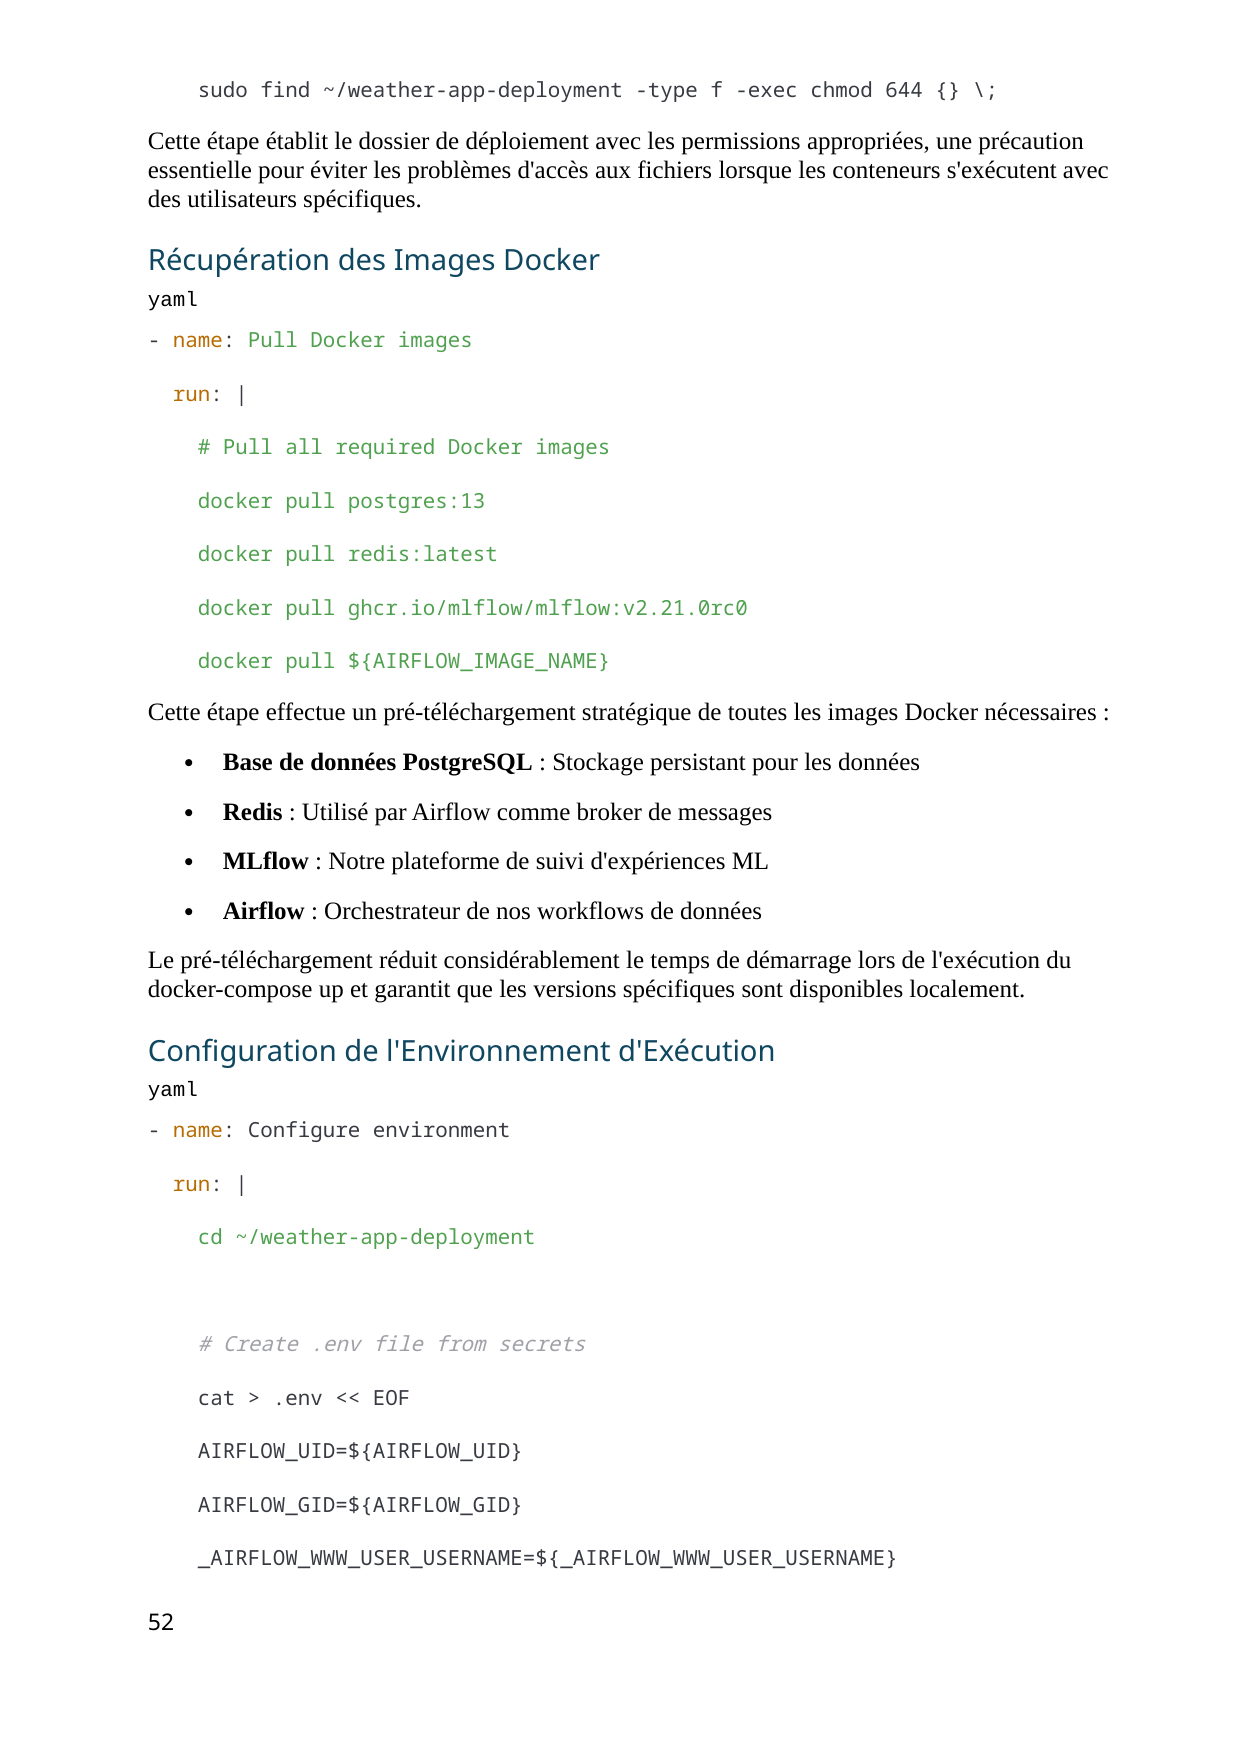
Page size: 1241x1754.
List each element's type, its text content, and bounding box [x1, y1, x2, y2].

text # Create .env file from secrets [148, 1329, 1122, 1358]
subtitle Récupération des Images Docker [148, 240, 1122, 279]
list MLflow : Notre plateforme de suivi d'expériences ML [185, 846, 1122, 875]
text docker pull ${AIRFLOW_IMAGE_NAME} [148, 646, 1122, 674]
text AIRFLOW_GID=${AIRFLOW_GID} [148, 1490, 1122, 1518]
text docker pull ghcr.io/mlflow/mlflow:v2.21.0rc0 [148, 593, 1122, 621]
text cat > .env << EOF [148, 1383, 1122, 1411]
text docker pull postgres:13 [148, 486, 1122, 514]
list Base de données PostgreSQL : Stockage persistant pour les données [185, 747, 1122, 776]
subtitle Configuration de l'Environnement d'Exécution [148, 1030, 1122, 1069]
text yaml [148, 1079, 1122, 1103]
text Cette étape établit le dossier de déploiement avec les permissions appropriées, une précaution essentielle pour éviter les problèmes d'accès aux fichiers lorsque les conteneurs s'exécutent avec des utilisateurs spécifiques. [148, 126, 1122, 213]
text run: | [148, 379, 1122, 407]
text Le pré-téléchargement réduit considérablement le temps de démarrage lors de l'exécution du docker-compose up et garantit que les versions spécifiques sont disponibles localement. [148, 945, 1122, 1003]
list Redis : Utilisé par Airflow comme broker de messages [185, 797, 1122, 825]
text - name: Configure environment [148, 1116, 1122, 1144]
text Cette étape effectue un pré-téléchargement stratégique de toutes les images Docker nécessaires : [148, 697, 1122, 726]
text docker pull redis:latest [148, 539, 1122, 568]
text run: | [148, 1169, 1122, 1197]
text AIRFLOW_UID=${AIRFLOW_UID} [148, 1436, 1122, 1465]
text sudo find ~/weather-app-deployment -type f -exec chmod 644 {} \; [148, 75, 1122, 103]
text cd ~/weather-app-deployment [148, 1222, 1122, 1251]
text # Pull all required Docker images [148, 432, 1122, 461]
text yaml [148, 289, 1122, 313]
text - name: Pull Docker images [148, 325, 1122, 354]
text _AIRFLOW_WWW_USER_USERNAME=${_AIRFLOW_WWW_USER_USERNAME} [148, 1543, 1122, 1572]
list Airflow : Orchestrateur de nos workflows de données [185, 896, 1122, 924]
